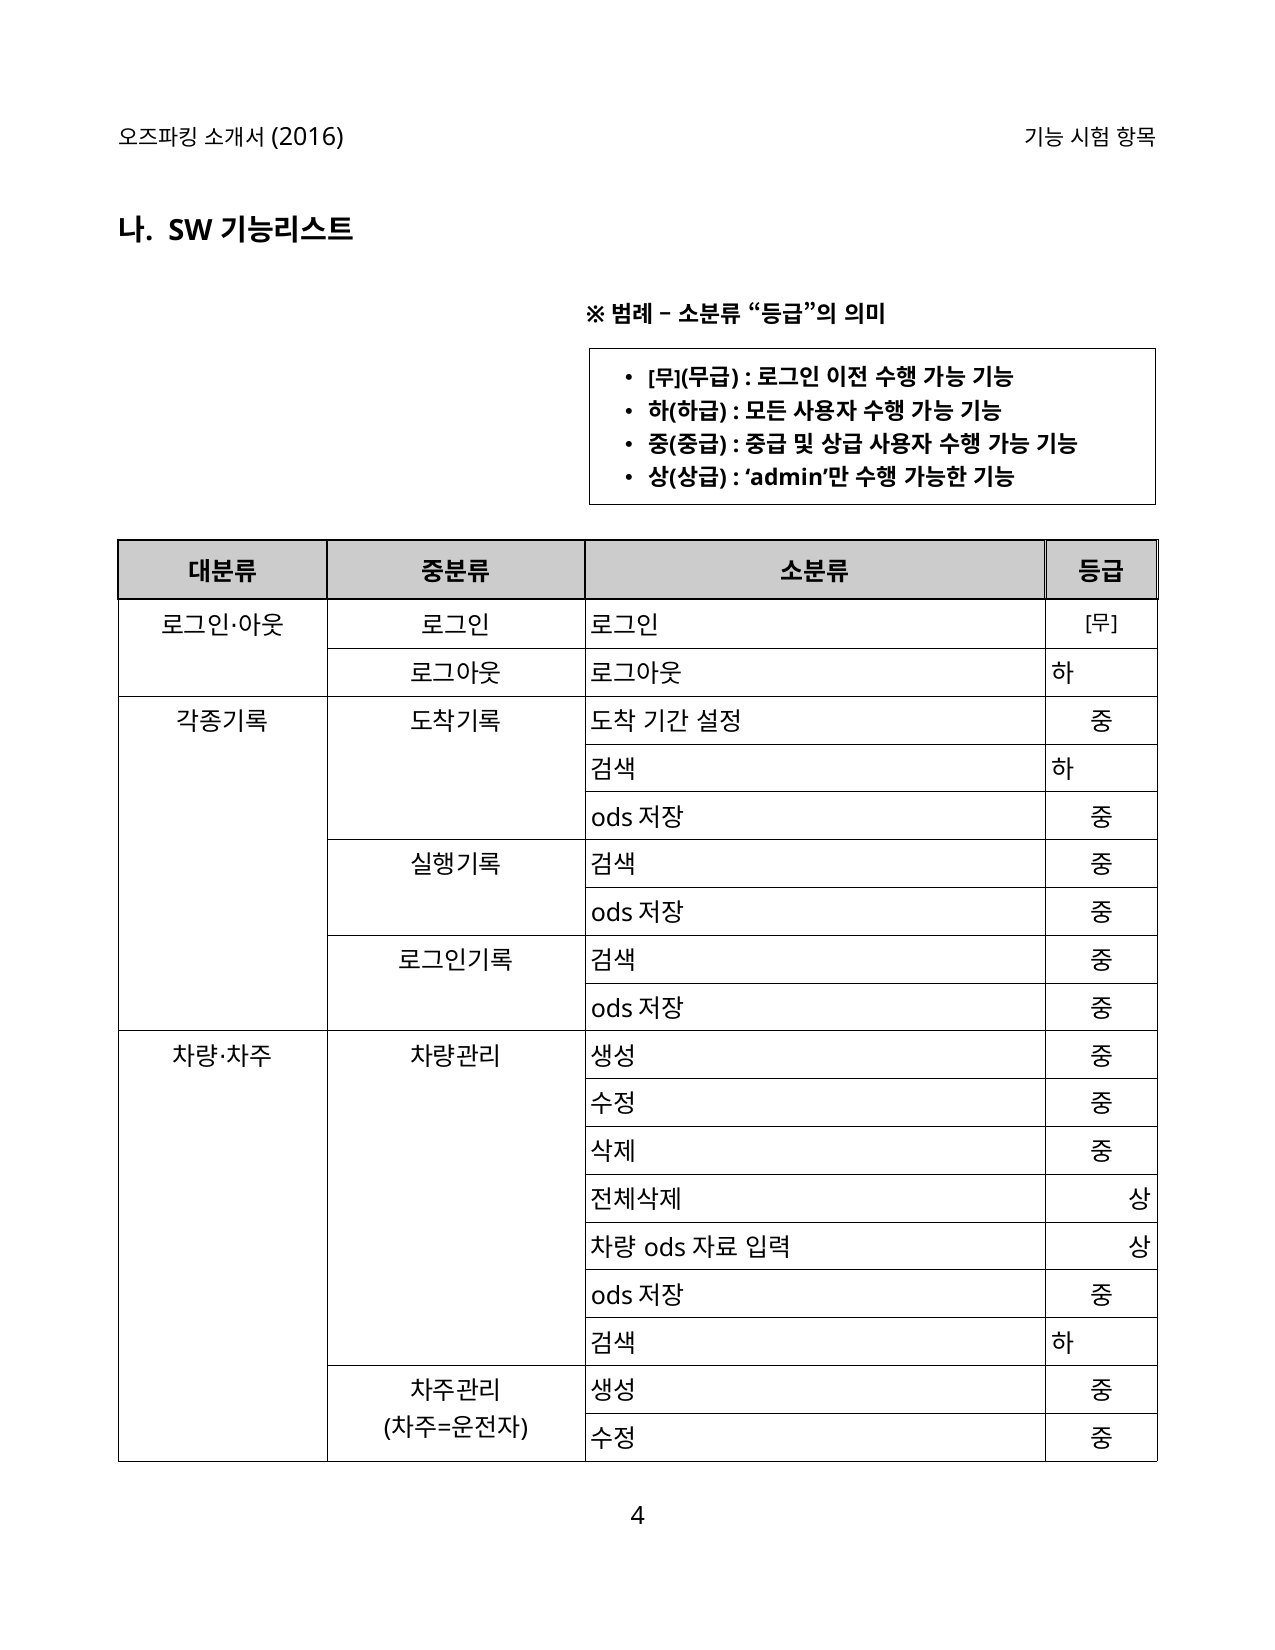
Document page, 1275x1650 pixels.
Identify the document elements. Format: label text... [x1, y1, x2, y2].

table_cell 중 [1046, 1414, 1157, 1461]
table_cell 중 [1046, 888, 1157, 935]
table_cell 하 [1046, 1318, 1157, 1365]
table_cell ods저장 [586, 984, 1045, 1030]
table_cell 하 [1046, 745, 1157, 791]
table_cell 각종기록 [119, 697, 327, 1030]
table_cell 중 [1046, 1270, 1157, 1317]
table_cell 로그인⋅아웃 [119, 600, 327, 696]
table_cell 검색 [586, 840, 1045, 887]
table_cell 로그아웃 [328, 649, 585, 696]
table_cell 검색 [586, 1318, 1045, 1365]
table_cell 차주관리 (차주=운전자) [328, 1366, 585, 1461]
table_cell 도착기록 [328, 697, 585, 839]
table_cell 차량관리 [328, 1031, 585, 1365]
table_cell [무] [1046, 600, 1157, 648]
table_header 등급 [1047, 541, 1156, 598]
table_cell 중 [1046, 697, 1157, 743]
table_cell 중 [1046, 1366, 1157, 1413]
table_cell 삭제 [586, 1127, 1045, 1174]
table_cell 생성 [586, 1031, 1045, 1078]
table_cell 로그인 [328, 600, 585, 648]
table_cell 차량 ods 자료 입력 [586, 1223, 1045, 1269]
table_cell 생성 [586, 1366, 1045, 1413]
table_cell 중 [1046, 1127, 1157, 1174]
table_cell 로그아웃 [586, 649, 1045, 696]
table_cell 중 [1046, 792, 1157, 839]
table_header 대분류 [119, 541, 326, 598]
table_cell 검색 [586, 936, 1045, 982]
table_header 중분류 [328, 541, 584, 598]
table_cell 수정 [586, 1414, 1045, 1461]
table_cell 중 [1046, 1031, 1157, 1078]
table_cell 로그인기록 [328, 936, 585, 1030]
table_cell 차량⋅차주 [119, 1031, 327, 1461]
table_cell 하 [1046, 649, 1157, 696]
table_cell 중 [1046, 840, 1157, 887]
table_cell 로그인 [586, 600, 1045, 648]
table_cell 검색 [586, 745, 1045, 791]
table_cell ods저장 [586, 1270, 1045, 1317]
table_cell 실행기록 [328, 840, 585, 935]
table_cell 중 [1046, 1079, 1157, 1126]
table_cell 전체삭제 [586, 1175, 1045, 1222]
subtitle SW 기능리스트 [118, 207, 1157, 249]
table_cell 도착 기간 설정 [586, 697, 1045, 743]
table_cell 중 [1046, 984, 1157, 1030]
table_cell 상 [1046, 1175, 1157, 1222]
table_cell ods저장 [586, 888, 1045, 935]
table_cell 상 [1046, 1223, 1157, 1269]
table_header 소분류 [586, 541, 1044, 598]
table_cell 수정 [586, 1079, 1045, 1126]
table_cell 중 [1046, 936, 1157, 982]
table_header [무](무급) : 로그인 이전 수행 가능 기능 하(하급) : 모든 사용자 수행 가능 기능 중(중급) : 중급 및 상급 사용자 수행 가능 기능 상(상급) : ‘admin’만 수행 가능한 기능 [590, 349, 1155, 504]
text ※ 범례 – 소분류 “등급”의 의미 [118, 296, 1157, 330]
table_cell ods저장 [586, 792, 1045, 839]
